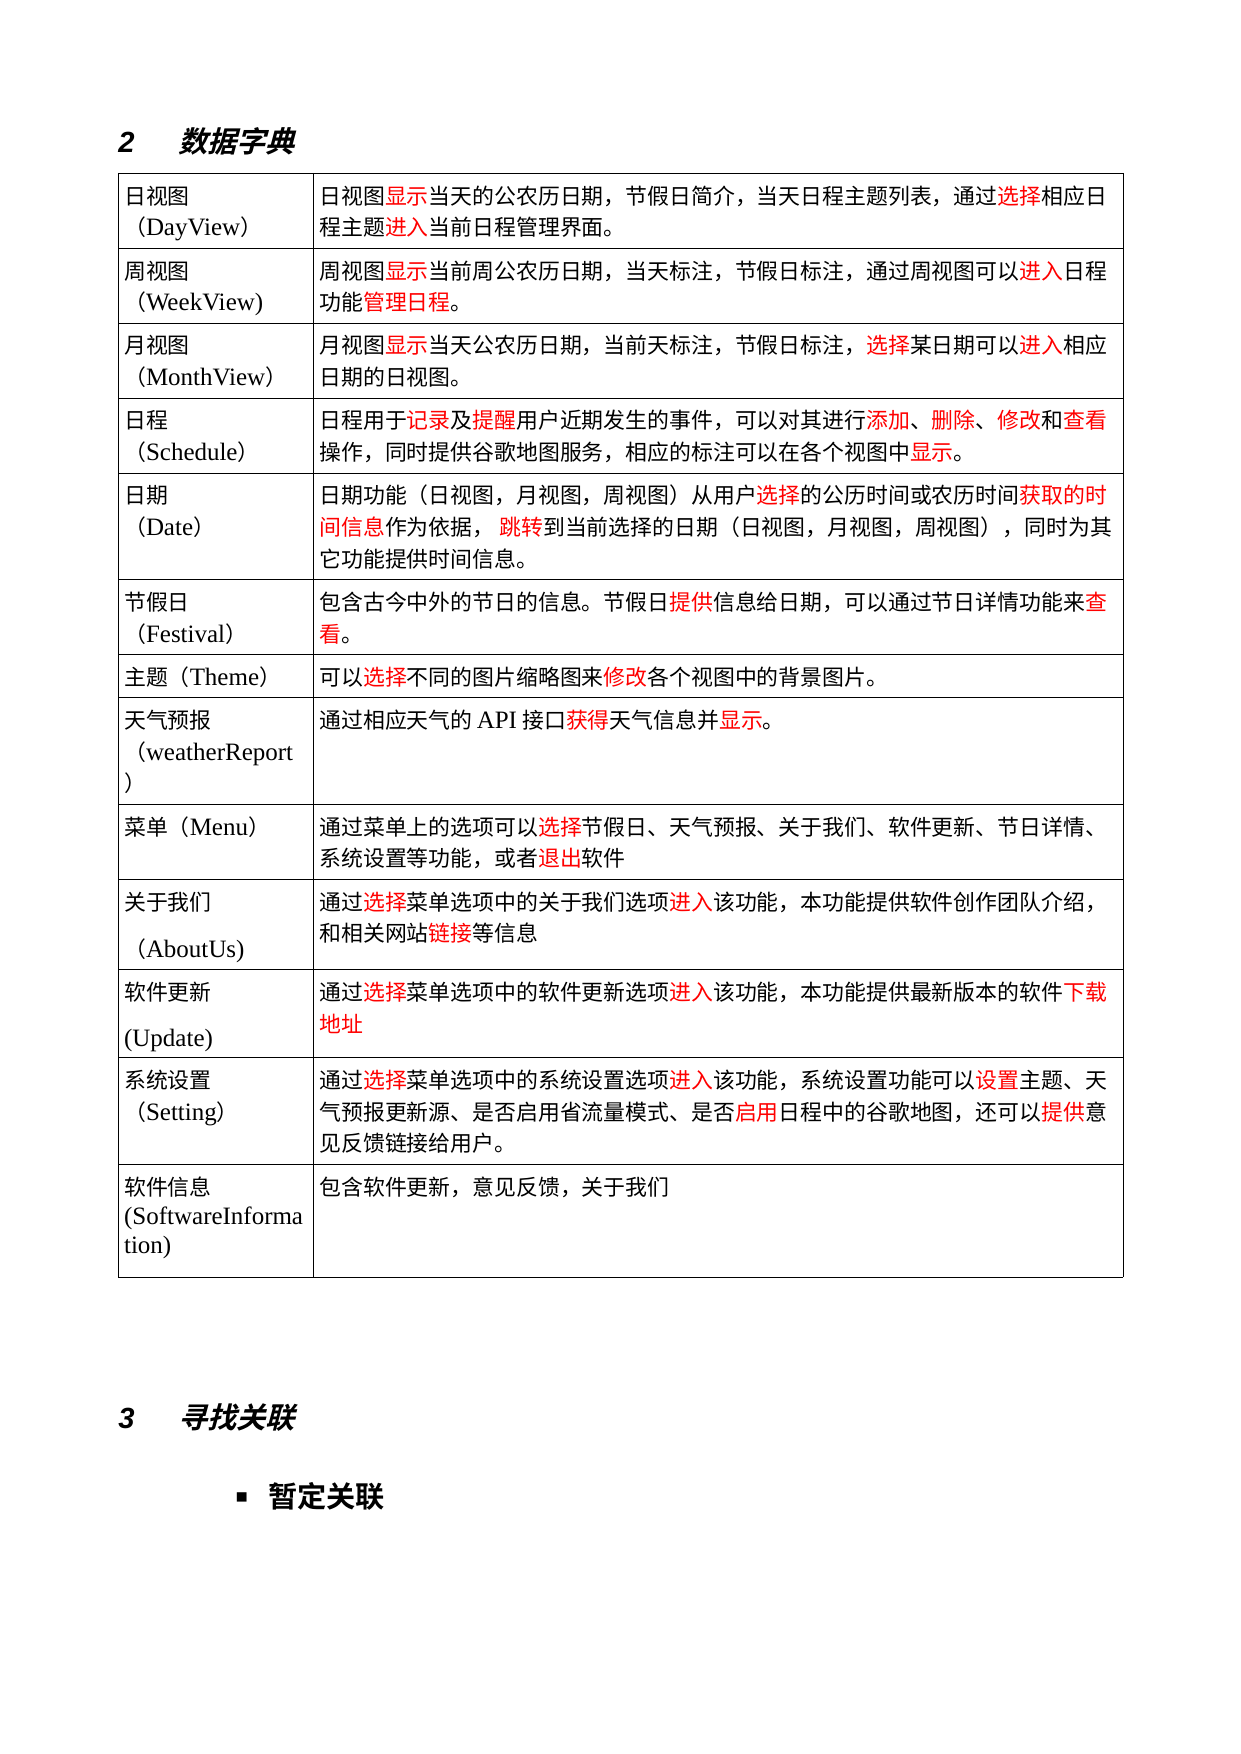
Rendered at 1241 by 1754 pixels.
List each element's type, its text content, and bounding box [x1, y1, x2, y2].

table_cell 通过选择菜单选项中的系统设置选项进入该功能，系统设置功能可以设置主题、天气预报更新源、是否启用省流量模式、是否启用日程中的谷歌地图，还可以提供意见反馈链接给用户。 [314, 1058, 1123, 1164]
table_header 日视图显示当天的公农历日期，节假日简介，当天日程主题列表，通过选择相应日程主题进入当前日程管理界面。 [314, 174, 1123, 248]
table_cell 天气预报（weatherReport） [119, 698, 313, 804]
table_cell 周视图显示当前周公农历日期，当天标注，节假日标注，通过周视图可以进入日程功能管理日程。 [314, 249, 1123, 323]
table_cell 包含软件更新，意见反馈，关于我们 [314, 1165, 1123, 1277]
table_cell 周视图（WeekView) [119, 249, 313, 323]
table_cell 软件信息(SoftwareInformation) [119, 1165, 313, 1277]
table_cell 系统设置（Setting） [119, 1058, 313, 1164]
table_cell 菜单（Menu） [119, 805, 313, 879]
table_cell 包含古今中外的节日的信息。节假日提供信息给日期，可以通过节日详情功能来查看。 [314, 580, 1123, 654]
table_cell 日程用于记录及提醒用户近期发生的事件，可以对其进行添加、删除、修改和查看操作，同时提供谷歌地图服务，相应的标注可以在各个视图中显示。 [314, 399, 1123, 472]
table_cell 节假日 （Festival） [119, 580, 313, 654]
table_cell 通过相应天气的API接口获得天气信息并显示。 [314, 698, 1123, 804]
table_cell 软件更新 (Update) [119, 970, 313, 1057]
table_cell 月视图（MonthView） [119, 324, 313, 398]
subtitle 暂定关联 [231, 1474, 1122, 1516]
table_cell 月视图显示当天公农历日期，当前天标注，节假日标注，选择某日期可以进入相应日期的日视图。 [314, 324, 1123, 398]
subtitle 数据字典 [118, 118, 1122, 160]
subtitle 寻找关联 [118, 1394, 1122, 1436]
table_header 日视图（DayView） [119, 174, 313, 248]
table_cell 关于我们（AboutUs) [119, 880, 313, 969]
table_cell 通过选择菜单选项中的软件更新选项进入该功能，本功能提供最新版本的软件下载地址 [314, 970, 1123, 1057]
table_cell 通过选择菜单选项中的关于我们选项进入该功能，本功能提供软件创作团队介绍，和相关网站链接等信息 [314, 880, 1123, 969]
table_cell 通过菜单上的选项可以选择节假日、天气预报、关于我们、软件更新、节日详情、系统设置等功能，或者退出软件 [314, 805, 1123, 879]
table_cell 日程 （Schedule） [119, 399, 313, 472]
table_cell 日期功能（日视图，月视图，周视图）从用户选择的公历时间或农历时间获取的时间信息作为依据， 跳转到当前选择的日期（日视图，月视图，周视图），同时为其它功能提供时间信息。 [314, 474, 1123, 579]
table_cell 主题（Theme） [119, 655, 313, 697]
table_cell 日期 （Date） [119, 474, 313, 579]
table_cell 可以选择不同的图片缩略图来修改各个视图中的背景图片。 [314, 655, 1123, 697]
